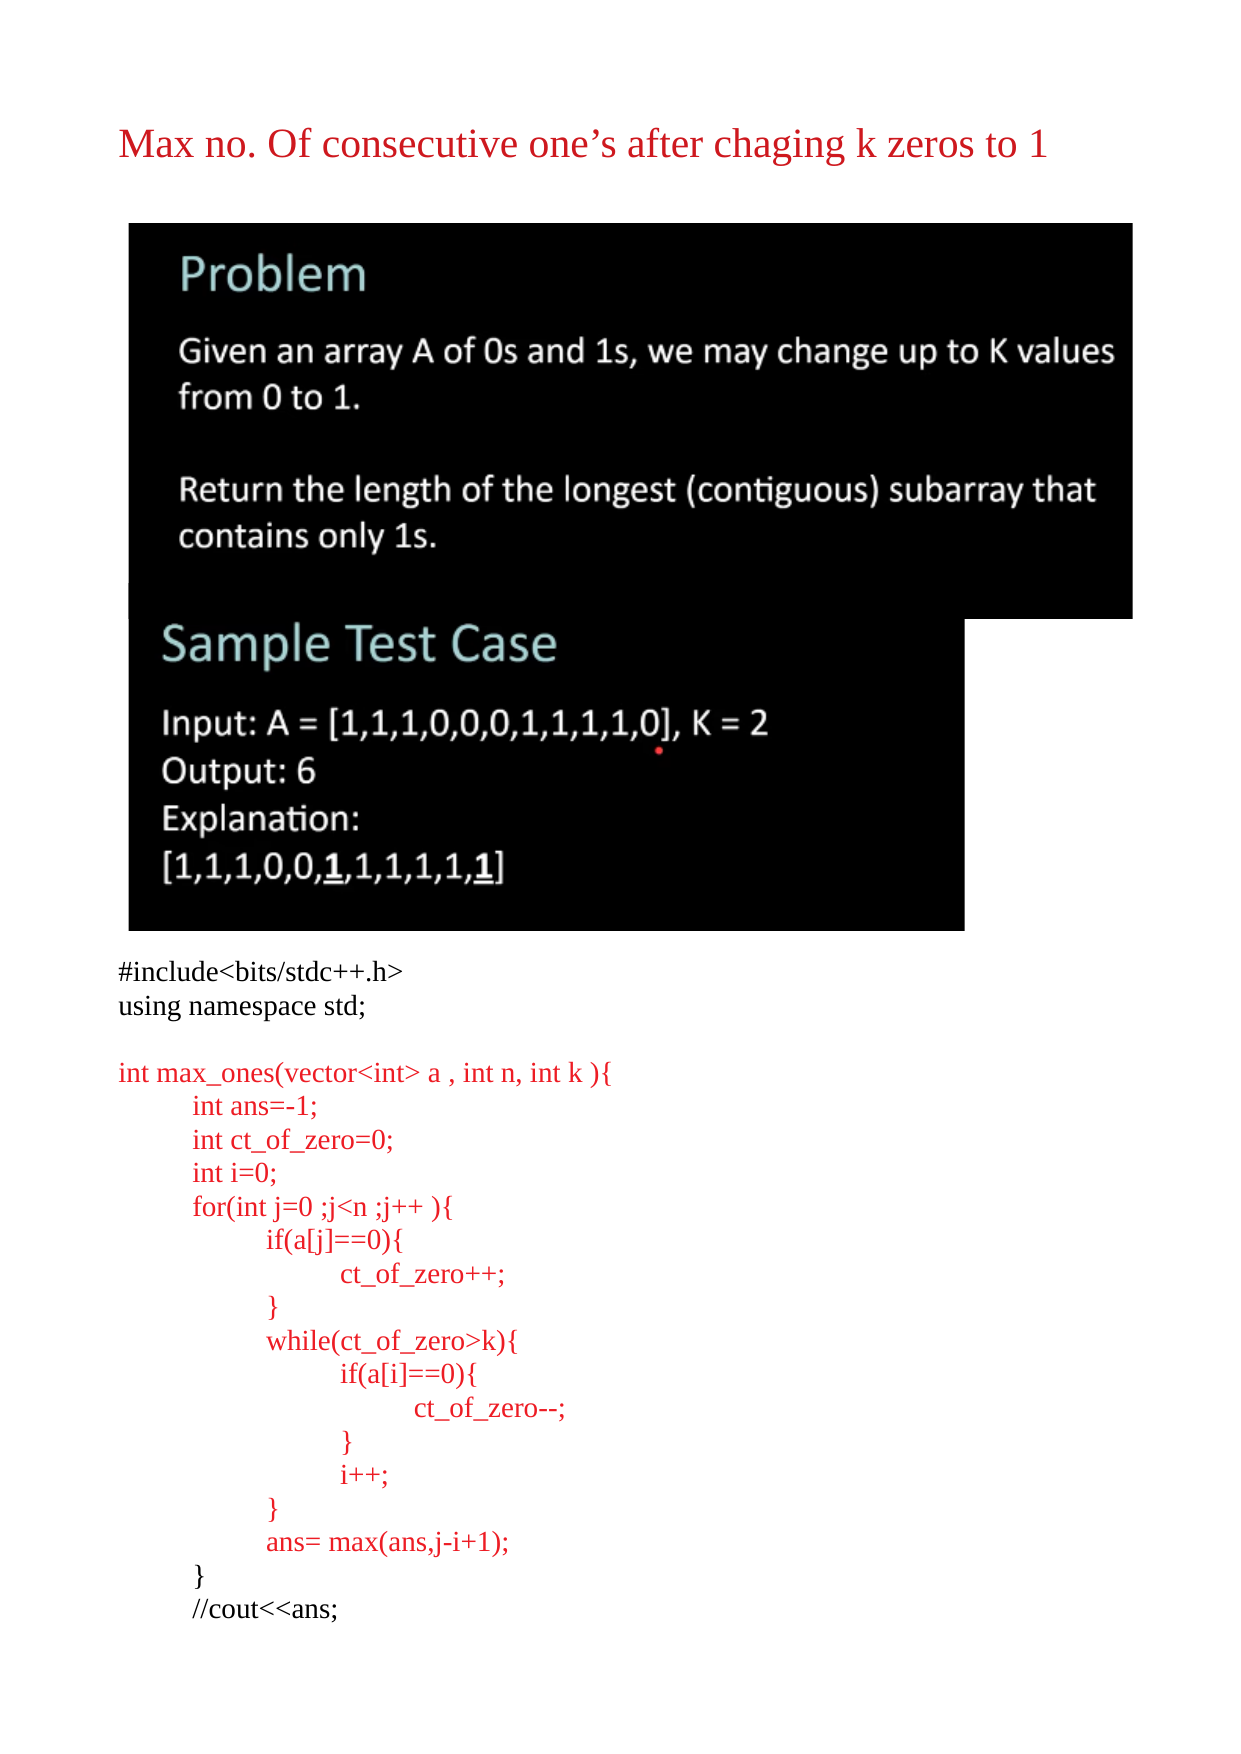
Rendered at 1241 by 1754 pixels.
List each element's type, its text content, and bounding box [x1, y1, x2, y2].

text int ct_of_zero=0; [118, 1122, 1122, 1155]
text //cout<<ans; [118, 1591, 1122, 1625]
text ct_of_zero++; [118, 1256, 1122, 1289]
text while(ct_of_zero>k){ [118, 1323, 1122, 1357]
text if(a[j]==0){ [118, 1222, 1122, 1256]
text } [118, 1558, 1122, 1591]
text int ans=-1; [118, 1088, 1122, 1122]
text using namespace std; [118, 988, 1122, 1021]
picture [128, 223, 1133, 931]
text } [118, 1424, 1122, 1457]
text } [118, 1289, 1122, 1323]
text for(int j=0 ;j<n ;j++ ){ [118, 1189, 1122, 1222]
text if(a[i]==0){ [118, 1357, 1122, 1390]
text ans= max(ans,j-i+1); [118, 1524, 1122, 1558]
text Max no. Of consecutive one’s after chaging k zeros to 1 [118, 118, 1122, 166]
text ct_of_zero--; [118, 1390, 1122, 1424]
text int max_ones(vector<int> a , int n, int k ){ [118, 1055, 1122, 1088]
text i++; [118, 1457, 1122, 1491]
text int i=0; [118, 1155, 1122, 1189]
text #include<bits/stdc++.h> [118, 954, 1122, 988]
text } [118, 1491, 1122, 1524]
